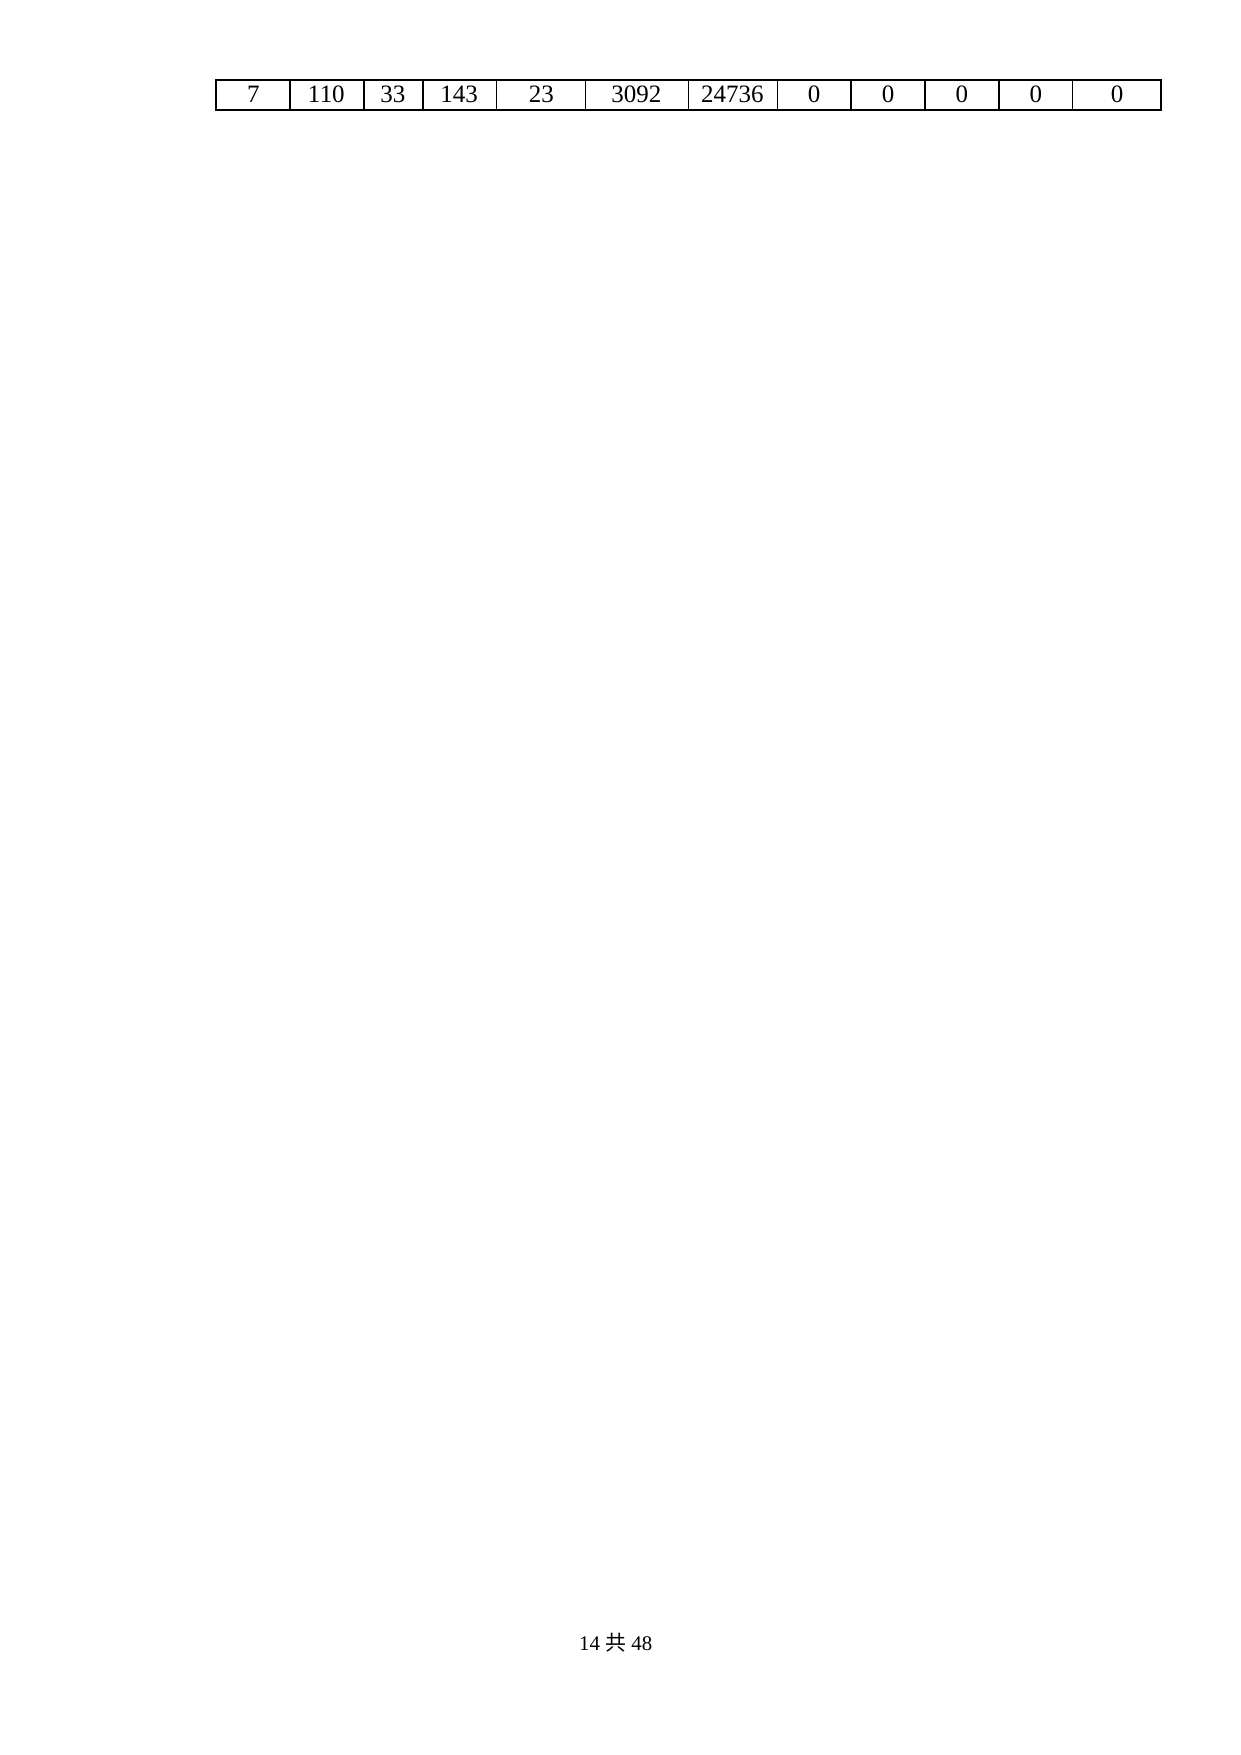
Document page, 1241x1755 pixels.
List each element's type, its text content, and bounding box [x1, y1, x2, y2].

table_cell 7 [217, 81, 289, 109]
table_cell 0 [778, 81, 850, 109]
table_cell 23 [497, 81, 585, 109]
table_cell 24736 [689, 81, 777, 109]
table_cell 0 [926, 81, 998, 109]
table_cell 33 [365, 81, 422, 109]
table_cell 0 [852, 81, 924, 109]
table_cell 3092 [586, 81, 688, 109]
table_cell 143 [424, 81, 496, 109]
table_cell 110 [291, 81, 363, 109]
table_cell 0 [1000, 81, 1072, 109]
table_cell 0 [1073, 81, 1160, 109]
